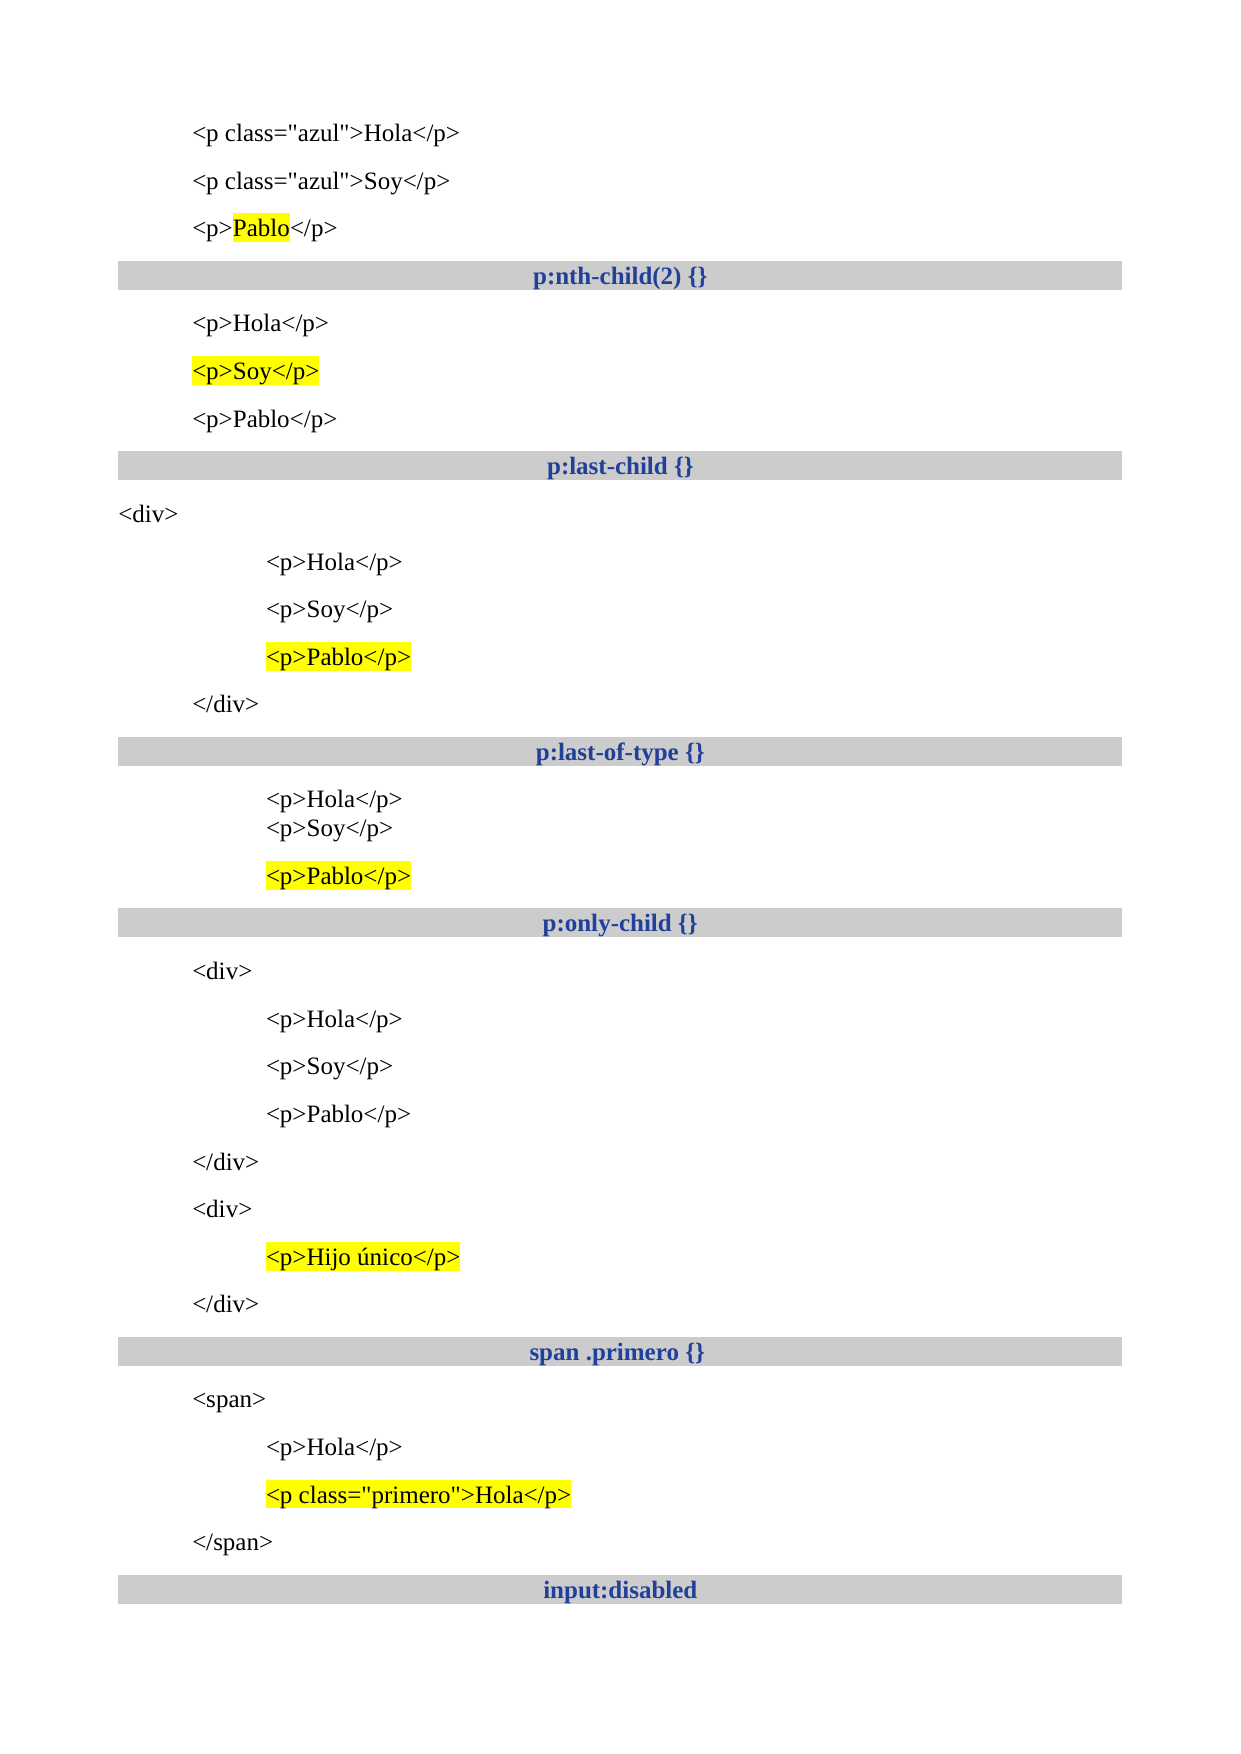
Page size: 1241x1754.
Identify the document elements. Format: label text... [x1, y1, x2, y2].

text <p>Hola</p> [118, 784, 1122, 813]
text <p>Hola</p> [118, 308, 1122, 337]
text p:last-child {} [118, 451, 1122, 480]
text <p>Hola</p> [118, 1004, 1122, 1032]
text p:last-of-type {} [118, 737, 1122, 766]
text </div> [118, 1289, 1122, 1318]
text <p>Pablo</p> [118, 213, 1122, 242]
text <div> [118, 499, 1122, 528]
text <p>Hola</p> [118, 547, 1122, 575]
text p:only-child {} [118, 908, 1122, 937]
text span .primero {} [118, 1337, 1122, 1366]
text <p>Pablo</p> [118, 404, 1122, 432]
text <p>Soy</p> [118, 356, 1122, 385]
text input:disabled [118, 1575, 1122, 1604]
text <p>Pablo</p> [118, 642, 1122, 671]
text </div> [118, 1147, 1122, 1175]
text <p>Pablo</p> [118, 861, 1122, 890]
text <p>Soy</p> [118, 813, 1122, 842]
text p:nth-child(2) {} [118, 261, 1122, 290]
text <p>Hola</p> [118, 1432, 1122, 1461]
text <p class="azul">Soy</p> [118, 166, 1122, 194]
text </span> [118, 1527, 1122, 1556]
text <div> [118, 956, 1122, 985]
text <p>Soy</p> [118, 1051, 1122, 1080]
text <p class="primero">Hola</p> [118, 1480, 1122, 1508]
text <p>Hijo único</p> [118, 1242, 1122, 1271]
text <div> [118, 1194, 1122, 1223]
text <p class="azul">Hola</p> [118, 118, 1122, 147]
text <p>Pablo</p> [118, 1099, 1122, 1128]
text <p>Soy</p> [118, 594, 1122, 623]
text <span> [118, 1384, 1122, 1413]
text </div> [118, 689, 1122, 718]
